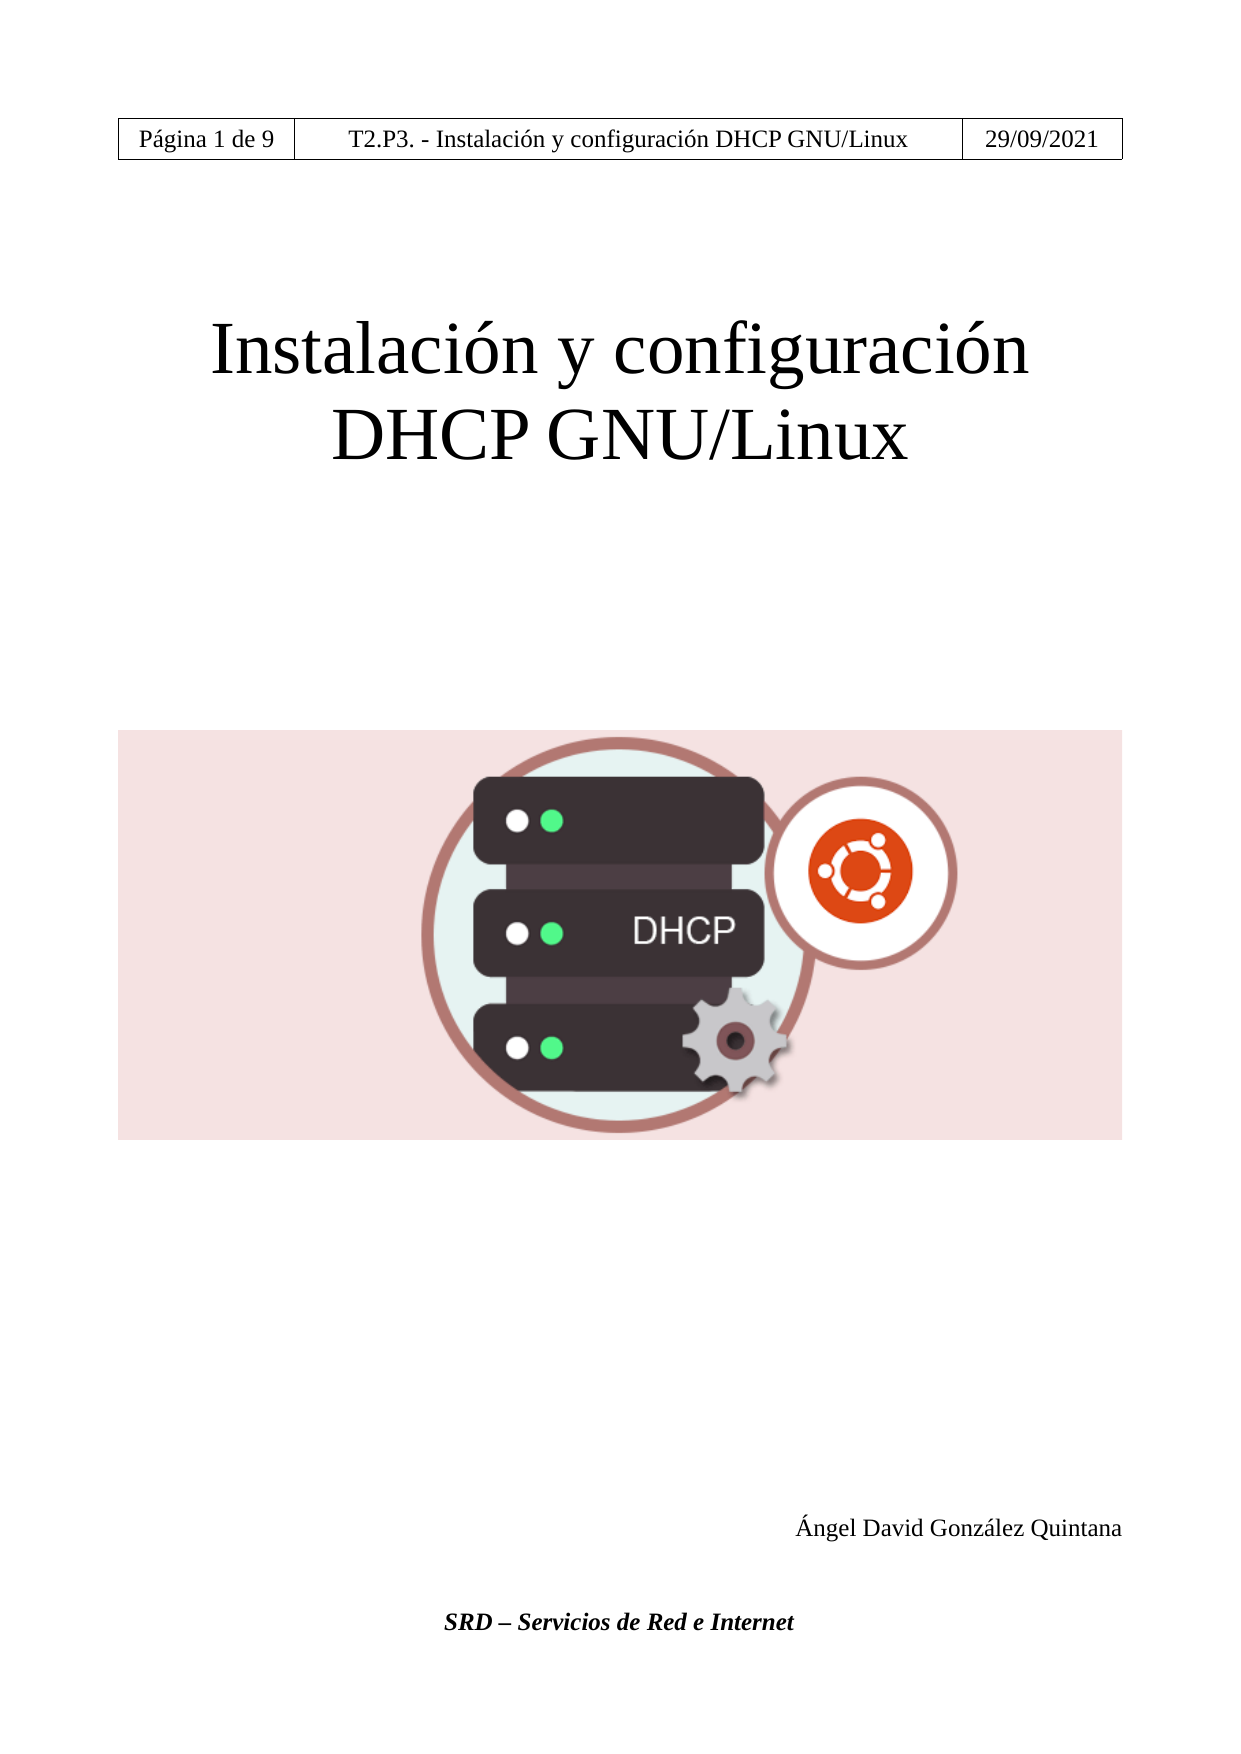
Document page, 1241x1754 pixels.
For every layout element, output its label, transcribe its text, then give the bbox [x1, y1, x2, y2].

text Ángel David González Quintana [118, 1513, 1122, 1542]
text Instalación y configuración DHCP GNU/Linux [118, 303, 1122, 476]
picture [118, 730, 1123, 1140]
